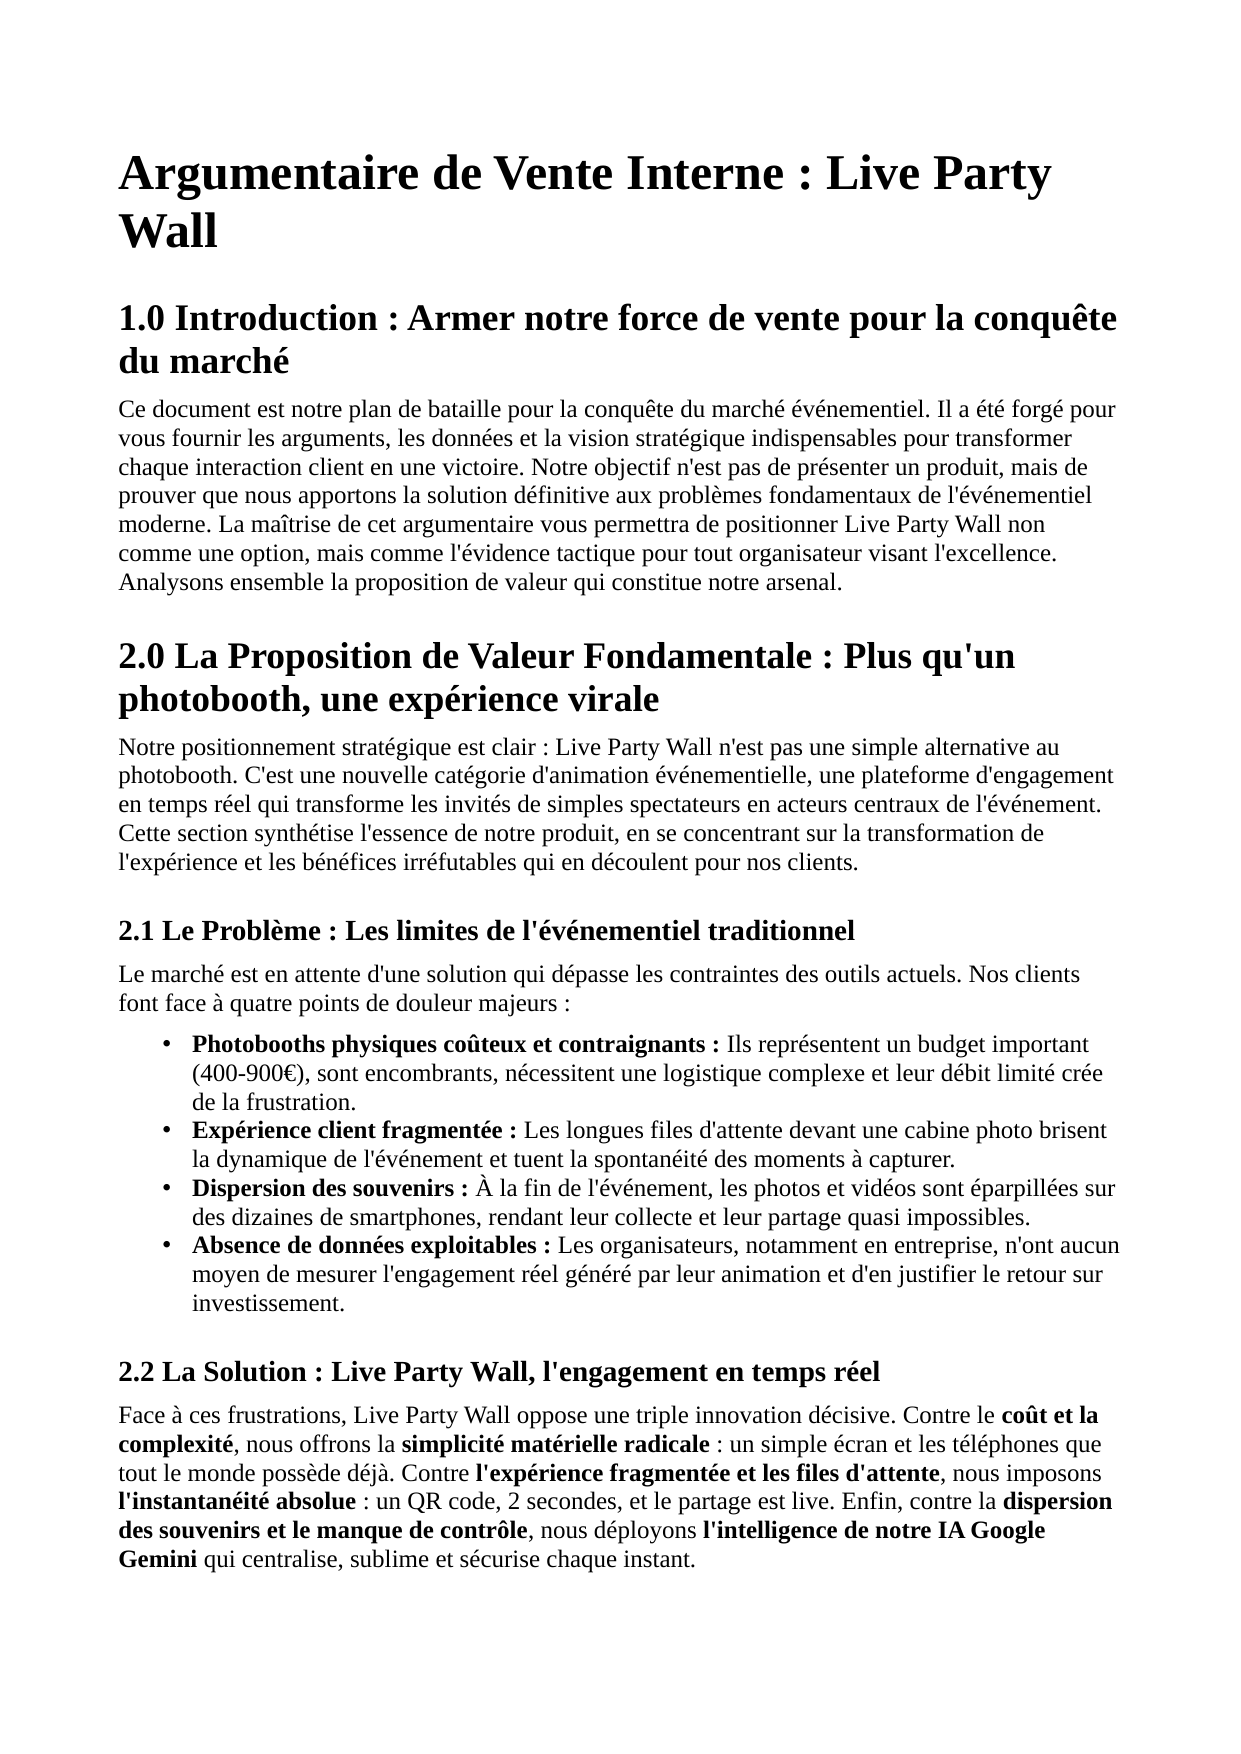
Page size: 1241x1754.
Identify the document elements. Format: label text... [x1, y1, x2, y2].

subtitle 2.1 Le Problème : Les limites de l'événementiel traditionnel [118, 913, 1122, 947]
subtitle 1.0 Introduction : Armer notre force de vente pour la conquête du marché [118, 296, 1122, 382]
subtitle 2.0 La Proposition de Valeur Fondamentale : Plus qu'un photobooth, une expérience virale [118, 633, 1122, 719]
list Expérience client fragmentée : Les longues files d'attente devant une cabine photo brisent la dynamique de l'événement et tuent la spontanéité des moments à capturer. [162, 1115, 1122, 1173]
text Notre positionnement stratégique est clair : Live Party Wall n'est pas une simple alternative au photobooth. C'est une nouvelle catégorie d'animation événementielle, une plateforme d'engagement en temps réel qui transforme les invités de simples spectateurs en acteurs centraux de l'événement. Cette section synthétise l'essence de notre produit, en se concentrant sur la transformation de l'expérience et les bénéfices irréfutables qui en découlent pour nos clients. [118, 732, 1122, 876]
text Le marché est en attente d'une solution qui dépasse les contraintes des outils actuels. Nos clients font face à quatre points de douleur majeurs : [118, 959, 1122, 1017]
subtitle Argumentaire de Vente Interne : Live Party Wall [118, 143, 1122, 258]
list Photobooths physiques coûteux et contraignants : Ils représentent un budget important (400-900€), sont encombrants, nécessitent une logistique complexe et leur débit limité crée de la frustration. [162, 1029, 1122, 1115]
text Face à ces frustrations, Live Party Wall oppose une triple innovation décisive. Contre le coût et la complexité, nous offrons la simplicité matérielle radicale : un simple écran et les téléphones que tout le monde possède déjà. Contre l'expérience fragmentée et les files d'attente, nous imposons l'instantanéité absolue : un QR code, 2 secondes, et le partage est live. Enfin, contre la dispersion des souvenirs et le manque de contrôle, nous déployons l'intelligence de notre IA Google Gemini qui centralise, sublime et sécurise chaque instant. [118, 1400, 1122, 1573]
text Ce document est notre plan de bataille pour la conquête du marché événementiel. Il a été forgé pour vous fournir les arguments, les données et la vision stratégique indispensables pour transformer chaque interaction client en une victoire. Notre objectif n'est pas de présenter un produit, mais de prouver que nous apportons la solution définitive aux problèmes fondamentaux de l'événementiel moderne. La maîtrise de cet argumentaire vous permettra de positionner Live Party Wall non comme une option, mais comme l'évidence tactique pour tout organisateur visant l'excellence. Analysons ensemble la proposition de valeur qui constitue notre arsenal. [118, 394, 1122, 596]
list Absence de données exploitables : Les organisateurs, notamment en entreprise, n'ont aucun moyen de mesurer l'engagement réel généré par leur animation et d'en justifier le retour sur investissement. [162, 1230, 1122, 1317]
subtitle 2.2 La Solution : Live Party Wall, l'engagement en temps réel [118, 1354, 1122, 1388]
list Dispersion des souvenirs : À la fin de l'événement, les photos et vidéos sont éparpillées sur des dizaines de smartphones, rendant leur collecte et leur partage quasi impossibles. [162, 1173, 1122, 1230]
